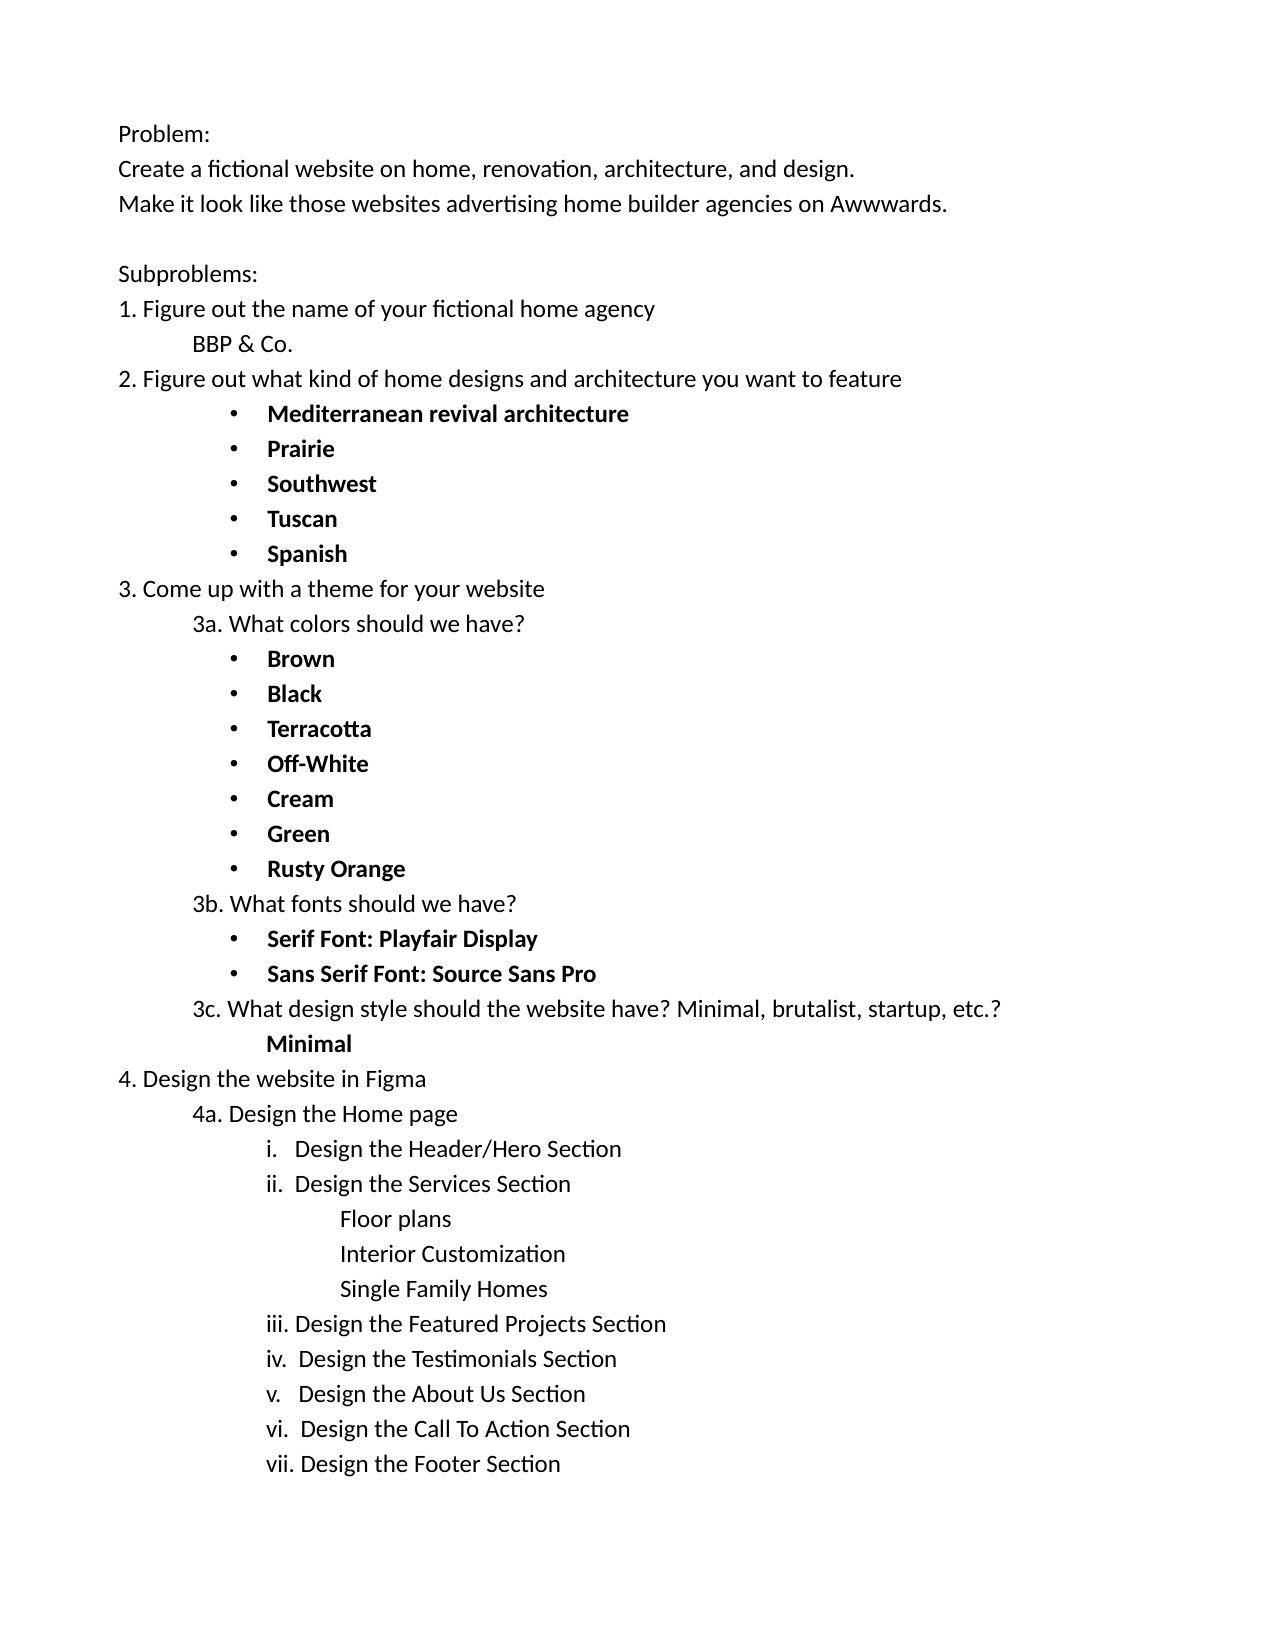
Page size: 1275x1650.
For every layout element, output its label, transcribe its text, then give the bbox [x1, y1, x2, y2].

text Problem: [118, 118, 1157, 149]
text 2. Figure out what kind of home designs and architecture you want to feature [118, 363, 1157, 394]
list Off-White [229, 748, 1157, 779]
text 3c. What design style should the website have? Minimal, brutalist, startup, etc.? [118, 993, 1157, 1024]
list Black [229, 678, 1157, 709]
text 3b. What fonts should we have? [118, 888, 1157, 919]
list Rusty Orange [229, 853, 1157, 884]
list Cream [229, 783, 1157, 814]
text iv. Design the Testimonials Section [118, 1343, 1157, 1374]
text Make it look like those websites advertising home builder agencies on Awwwards. [118, 188, 1157, 219]
list Serif Font: Playfair Display [229, 923, 1157, 954]
list Prairie [229, 433, 1157, 464]
text i. Design the Header/Hero Section [118, 1133, 1157, 1164]
list Terracotta [229, 713, 1157, 744]
text ii. Design the Services Section [118, 1168, 1157, 1199]
text vii. Design the Footer Section [118, 1448, 1157, 1479]
text Subproblems: [118, 258, 1157, 289]
text iii. Design the Featured Projects Section [118, 1308, 1157, 1339]
list Sans Serif Font: Source Sans Pro [229, 958, 1157, 989]
text 3. Come up with a theme for your website [118, 573, 1157, 604]
list Green [229, 818, 1157, 849]
text 4. Design the website in Figma [118, 1063, 1157, 1094]
text Floor plans [118, 1203, 1157, 1234]
list Southwest [229, 468, 1157, 499]
text 4a. Design the Home page [118, 1098, 1157, 1129]
list Brown [229, 643, 1157, 674]
text vi. Design the Call To Action Section [118, 1413, 1157, 1444]
text v. Design the About Us Section [118, 1378, 1157, 1409]
text Minimal [118, 1028, 1157, 1059]
list Tuscan [229, 503, 1157, 534]
text Create a fictional website on home, renovation, architecture, and design. [118, 153, 1157, 184]
list Spanish [229, 538, 1157, 569]
text Single Family Homes [118, 1273, 1157, 1304]
text BBP & Co. [118, 328, 1157, 359]
text Interior Customization [118, 1238, 1157, 1269]
list Mediterranean revival architecture [229, 398, 1157, 429]
text 1. Figure out the name of your fictional home agency [118, 293, 1157, 324]
text 3a. What colors should we have? [118, 608, 1157, 639]
